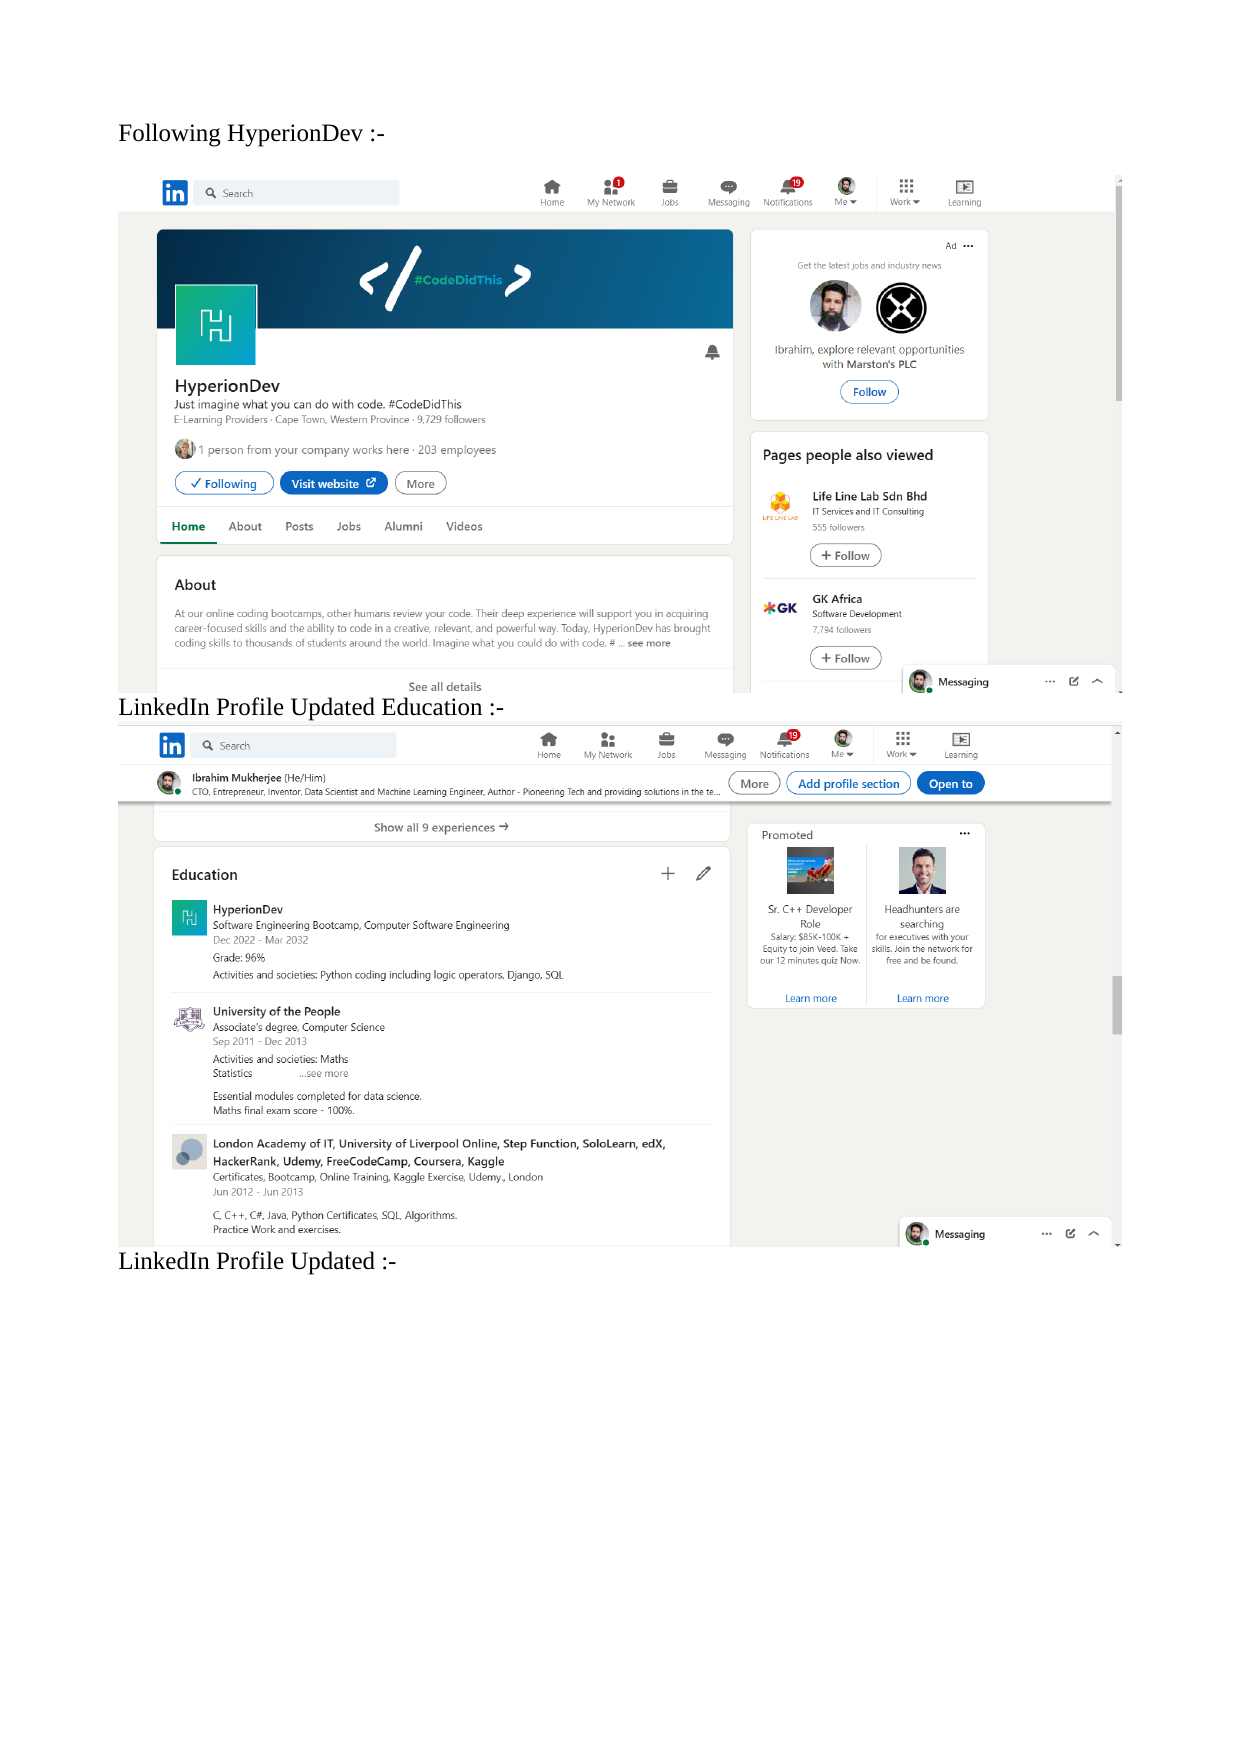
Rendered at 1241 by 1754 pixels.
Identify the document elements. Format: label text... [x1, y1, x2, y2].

text Following HyperionDev :- [118, 118, 1122, 147]
text LinkedIn Profile Updated :- [118, 1247, 1122, 1275]
picture [118, 175, 1123, 693]
picture [118, 721, 1123, 1247]
text LinkedIn Profile Updated Education :- [118, 693, 1122, 721]
